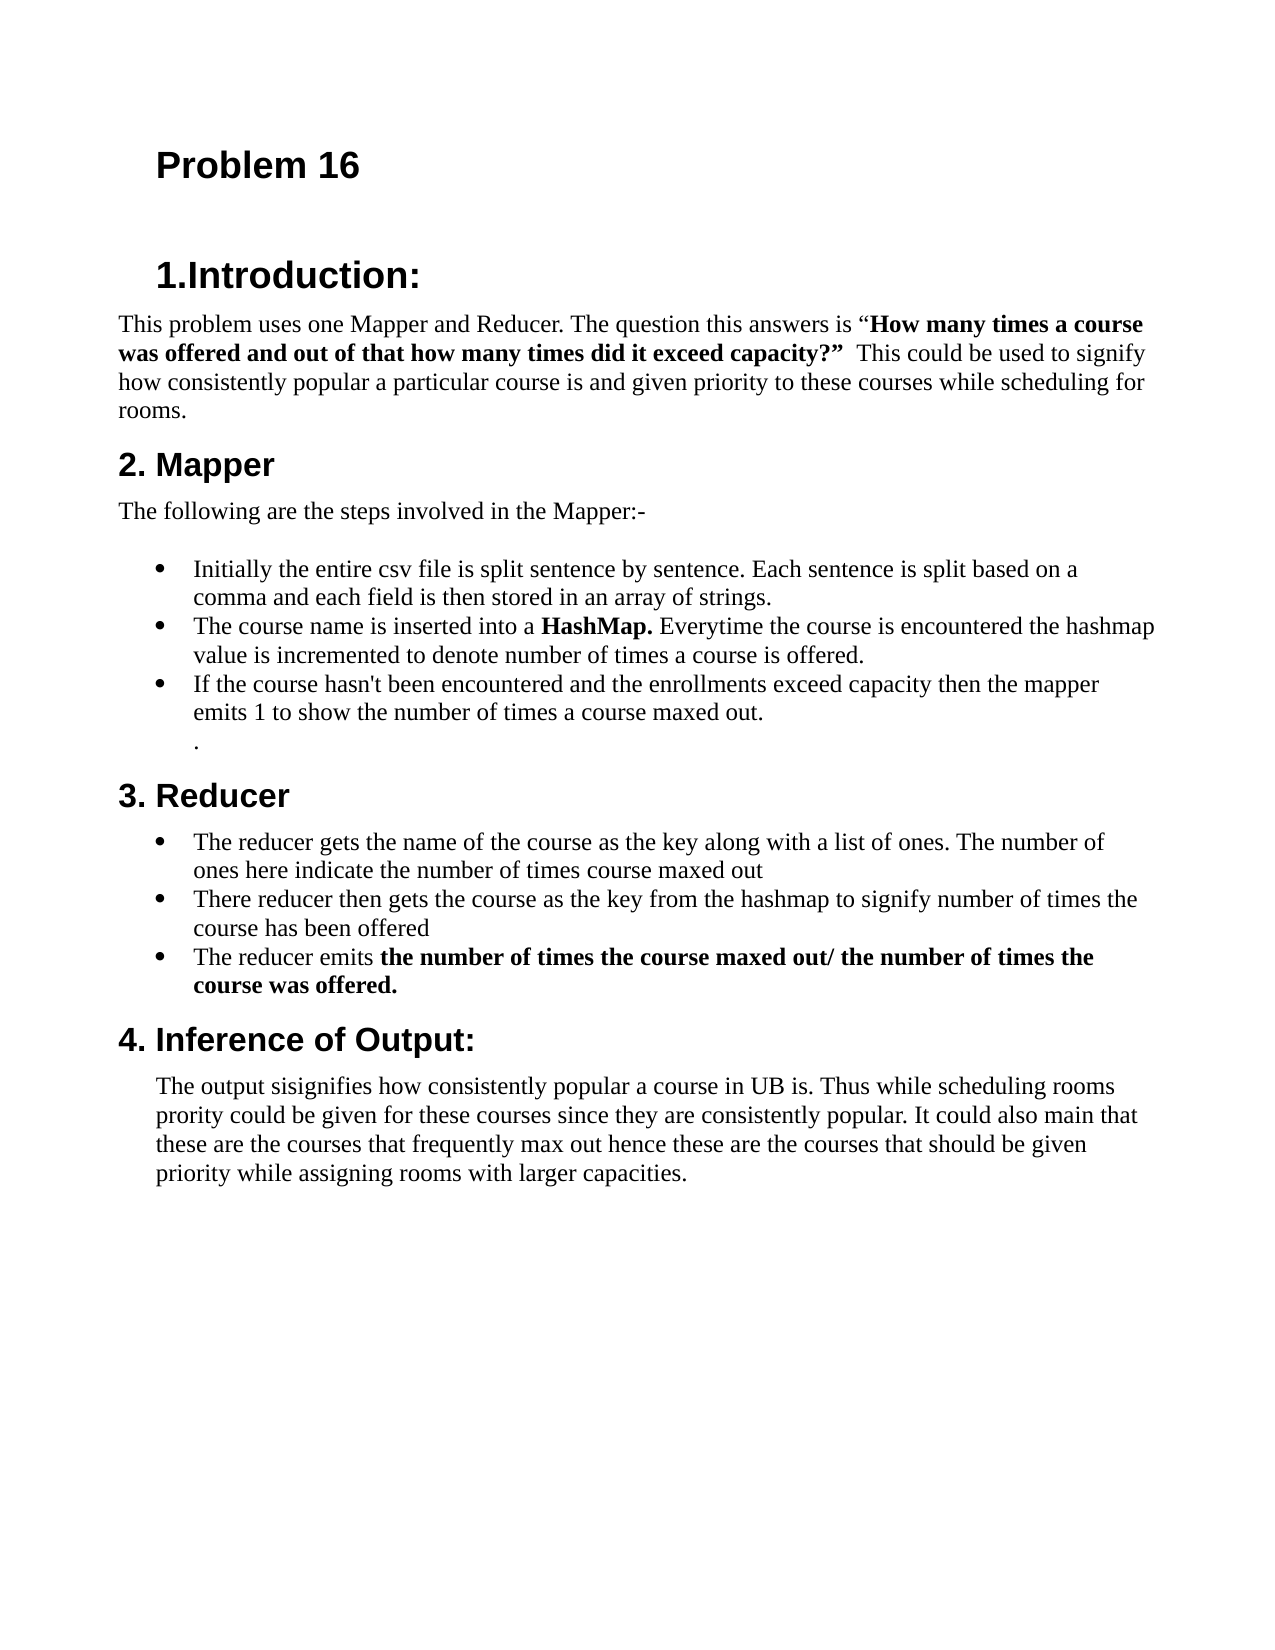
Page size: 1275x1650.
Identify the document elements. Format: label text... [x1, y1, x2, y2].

text The output sisignifies how consistently popular a course in UB is. Thus while scheduling rooms prority could be given for these courses since they are consistently popular. It could also main that these are the courses that frequently max out hence these are the courses that should be given priority while assigning rooms with larger capacities. [156, 1071, 1157, 1186]
list The course name is inserted into a HashMap. Everytime the course is encountered the hashmap value is incremented to denote number of times a course is offered. [156, 611, 1157, 669]
text The following are the steps involved in the Mapper:- [118, 496, 1157, 525]
list Initially the entire csv file is split sentence by sentence. Each sentence is split based on a comma and each field is then stored in an array of strings. [156, 554, 1157, 611]
list . [156, 726, 1157, 755]
list The reducer emits the number of times the course maxed out/ the number of times the course was offered. [156, 942, 1157, 999]
subtitle 1.Introduction: [118, 253, 1157, 297]
subtitle 3. Reducer [118, 776, 1157, 814]
list If the course hasn't been encountered and the enrollments exceed capacity then the mapper emits 1 to show the number of times a course maxed out. [156, 669, 1157, 726]
subtitle 4. Inference of Output: [118, 1020, 1157, 1059]
list The reducer gets the name of the course as the key along with a list of ones. The number of ones here indicate the number of times course maxed out [156, 827, 1157, 884]
list There reducer then gets the course as the key from the hashmap to signify number of times the course has been offered [156, 884, 1157, 942]
subtitle Problem 16 [118, 143, 1157, 187]
text This problem uses one Mapper and Reducer. The question this answers is “How many times a course was offered and out of that how many times did it exceed capacity?” This could be used to signify how consistently popular a particular course is and given priority to these courses while scheduling for rooms. [118, 309, 1157, 424]
subtitle 2. Mapper [118, 445, 1157, 484]
